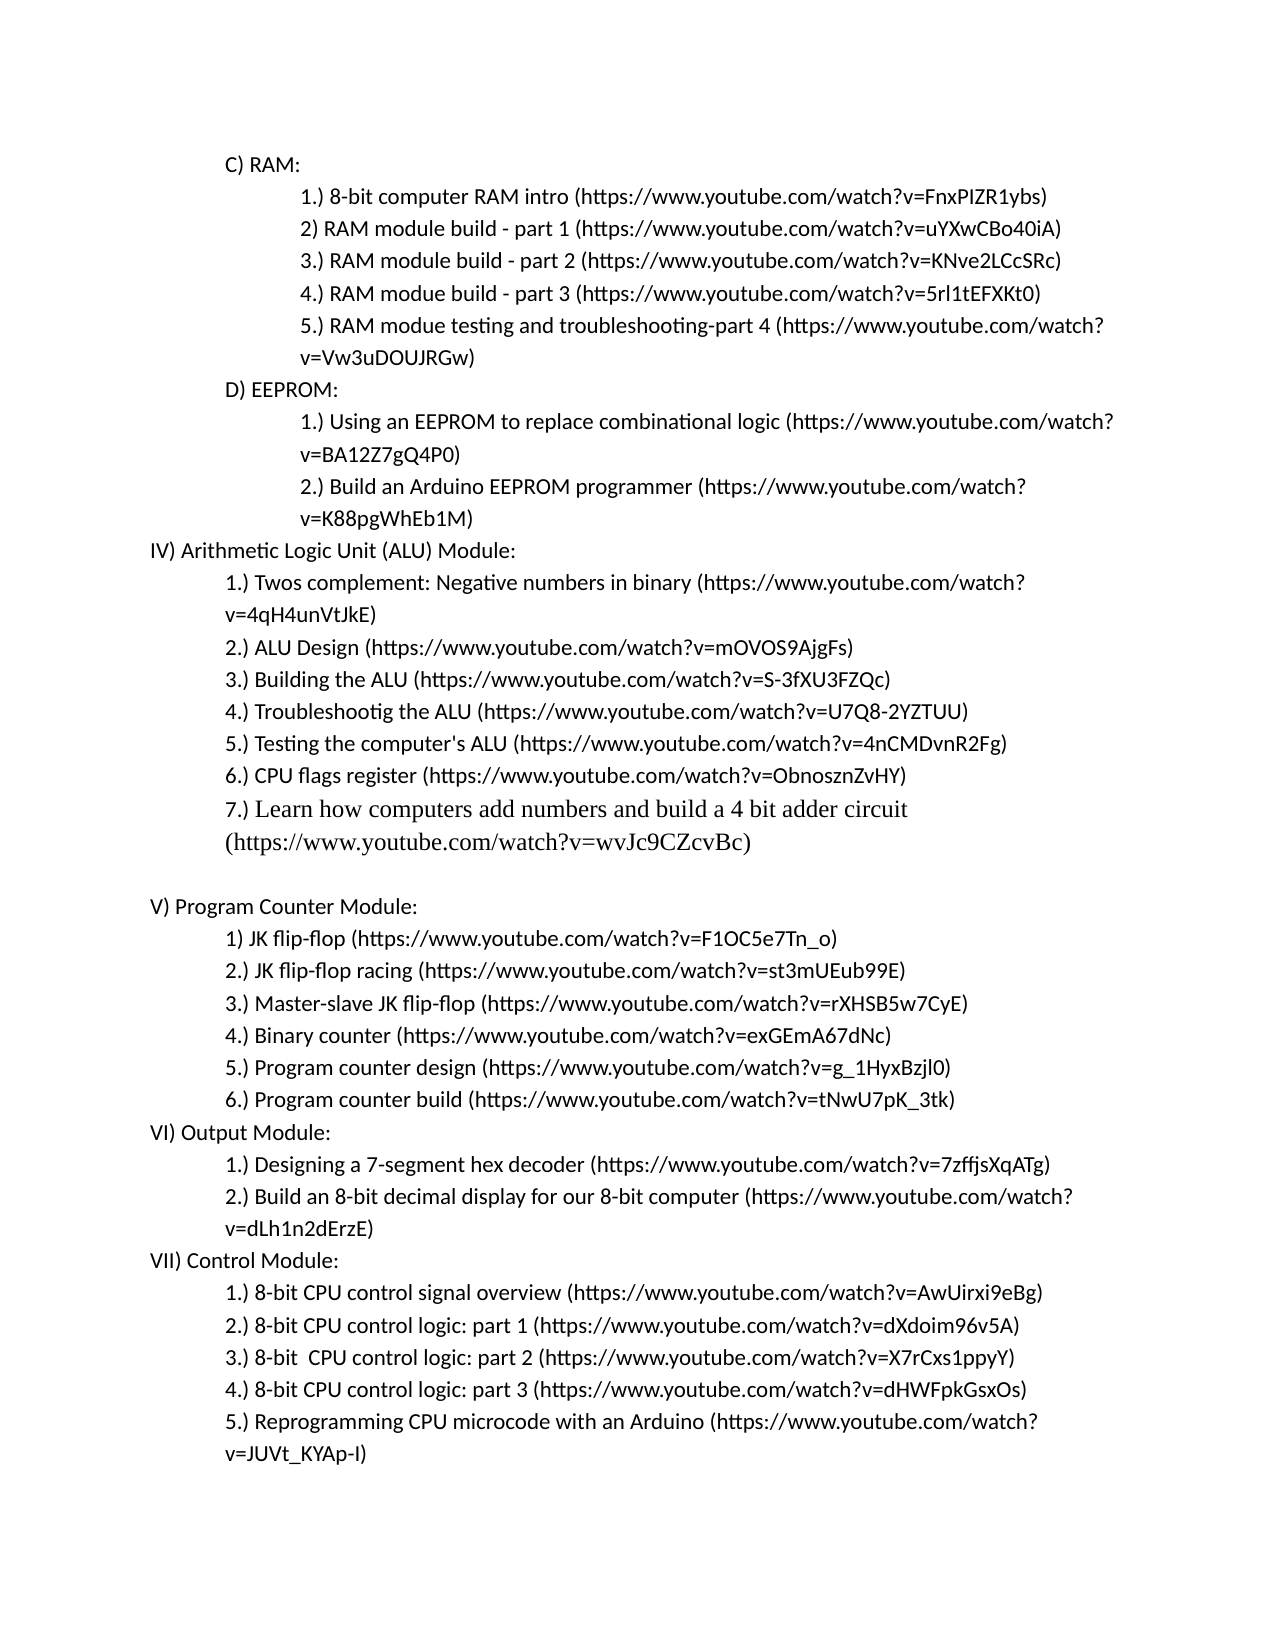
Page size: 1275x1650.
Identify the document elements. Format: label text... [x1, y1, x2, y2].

text 4.) 8-bit CPU control logic: part 3 (https://www.youtube.com/watch?v=dHWFpkGsxOs) [225, 1375, 1125, 1403]
text 4.) Binary counter (https://www.youtube.com/watch?v=exGEmA67dNc) [225, 1021, 1125, 1049]
text 5.) RAM modue testing and troubleshooting-part 4 (https://www.youtube.com/watch?v=Vw3uDOUJRGw) [300, 311, 1125, 371]
text VII) Control Module: [150, 1246, 1125, 1274]
text 2) RAM module build - part 1 (https://www.youtube.com/watch?v=uYXwCBo40iA) [300, 214, 1125, 242]
text 5.) Reprogramming CPU microcode with an Arduino (https://www.youtube.com/watch?v=JUVt_KYAp-I) [225, 1407, 1125, 1467]
text 1) JK flip-flop (https://www.youtube.com/watch?v=F1OC5e7Tn_o) [225, 924, 1125, 952]
text C) RAM: [225, 150, 1125, 178]
text 1.) Using an EEPROM to replace combinational logic (https://www.youtube.com/watch?v=BA12Z7gQ4P0) [300, 407, 1125, 468]
text 1.) Twos complement: Negative numbers in binary (https://www.youtube.com/watch?v=4qH4unVtJkE) [225, 568, 1125, 629]
text 1.) 8-bit computer RAM intro (https://www.youtube.com/watch?v=FnxPIZR1ybs) [300, 182, 1125, 210]
text 2.) Build an 8-bit decimal display for our 8-bit computer (https://www.youtube.com/watch?v=dLh1n2dErzE) [225, 1182, 1125, 1242]
text 5.) Program counter design (https://www.youtube.com/watch?v=g_1HyxBzjl0) [225, 1053, 1125, 1081]
text IV) Arithmetic Logic Unit (ALU) Module: [150, 536, 1125, 564]
text VI) Output Module: [150, 1118, 1125, 1146]
text 3.) RAM module build - part 2 (https://www.youtube.com/watch?v=KNve2LCcSRc) [300, 247, 1125, 274]
text 7.) Learn how computers add numbers and build a 4 bit adder circuit (https://www.youtube.com/watch?v=wvJc9CZcvBc) [225, 794, 1125, 856]
text 2.) 8-bit CPU control logic: part 1 (https://www.youtube.com/watch?v=dXdoim96v5A) [225, 1311, 1125, 1339]
text 1.) 8-bit CPU control signal overview (https://www.youtube.com/watch?v=AwUirxi9eBg) [225, 1278, 1125, 1307]
text 4.) RAM modue build - part 3 (https://www.youtube.com/watch?v=5rl1tEFXKt0) [300, 279, 1125, 307]
text D) EEPROM: [225, 375, 1125, 403]
text 6.) CPU flags register (https://www.youtube.com/watch?v=ObnosznZvHY) [225, 762, 1125, 789]
text 1.) Designing a 7-segment hex decoder (https://www.youtube.com/watch?v=7zffjsXqATg) [225, 1150, 1125, 1178]
text 3.) 8-bit CPU control logic: part 2 (https://www.youtube.com/watch?v=X7rCxs1ppyY) [225, 1343, 1125, 1371]
text 3.) Master-slave JK flip-flop (https://www.youtube.com/watch?v=rXHSB5w7CyE) [225, 989, 1125, 1017]
text V) Program Counter Module: [150, 892, 1125, 920]
text 4.) Troubleshootig the ALU (https://www.youtube.com/watch?v=U7Q8-2YZTUU) [225, 697, 1125, 725]
text 6.) Program counter build (https://www.youtube.com/watch?v=tNwU7pK_3tk) [225, 1085, 1125, 1113]
text 3.) Building the ALU (https://www.youtube.com/watch?v=S-3fXU3FZQc) [225, 665, 1125, 693]
text 2.) ALU Design (https://www.youtube.com/watch?v=mOVOS9AjgFs) [225, 633, 1125, 661]
text 2.) JK flip-flop racing (https://www.youtube.com/watch?v=st3mUEub99E) [225, 957, 1125, 985]
text 5.) Testing the computer's ALU (https://www.youtube.com/watch?v=4nCMDvnR2Fg) [225, 729, 1125, 757]
text 2.) Build an Arduino EEPROM programmer (https://www.youtube.com/watch?v=K88pgWhEb1M) [300, 472, 1125, 532]
